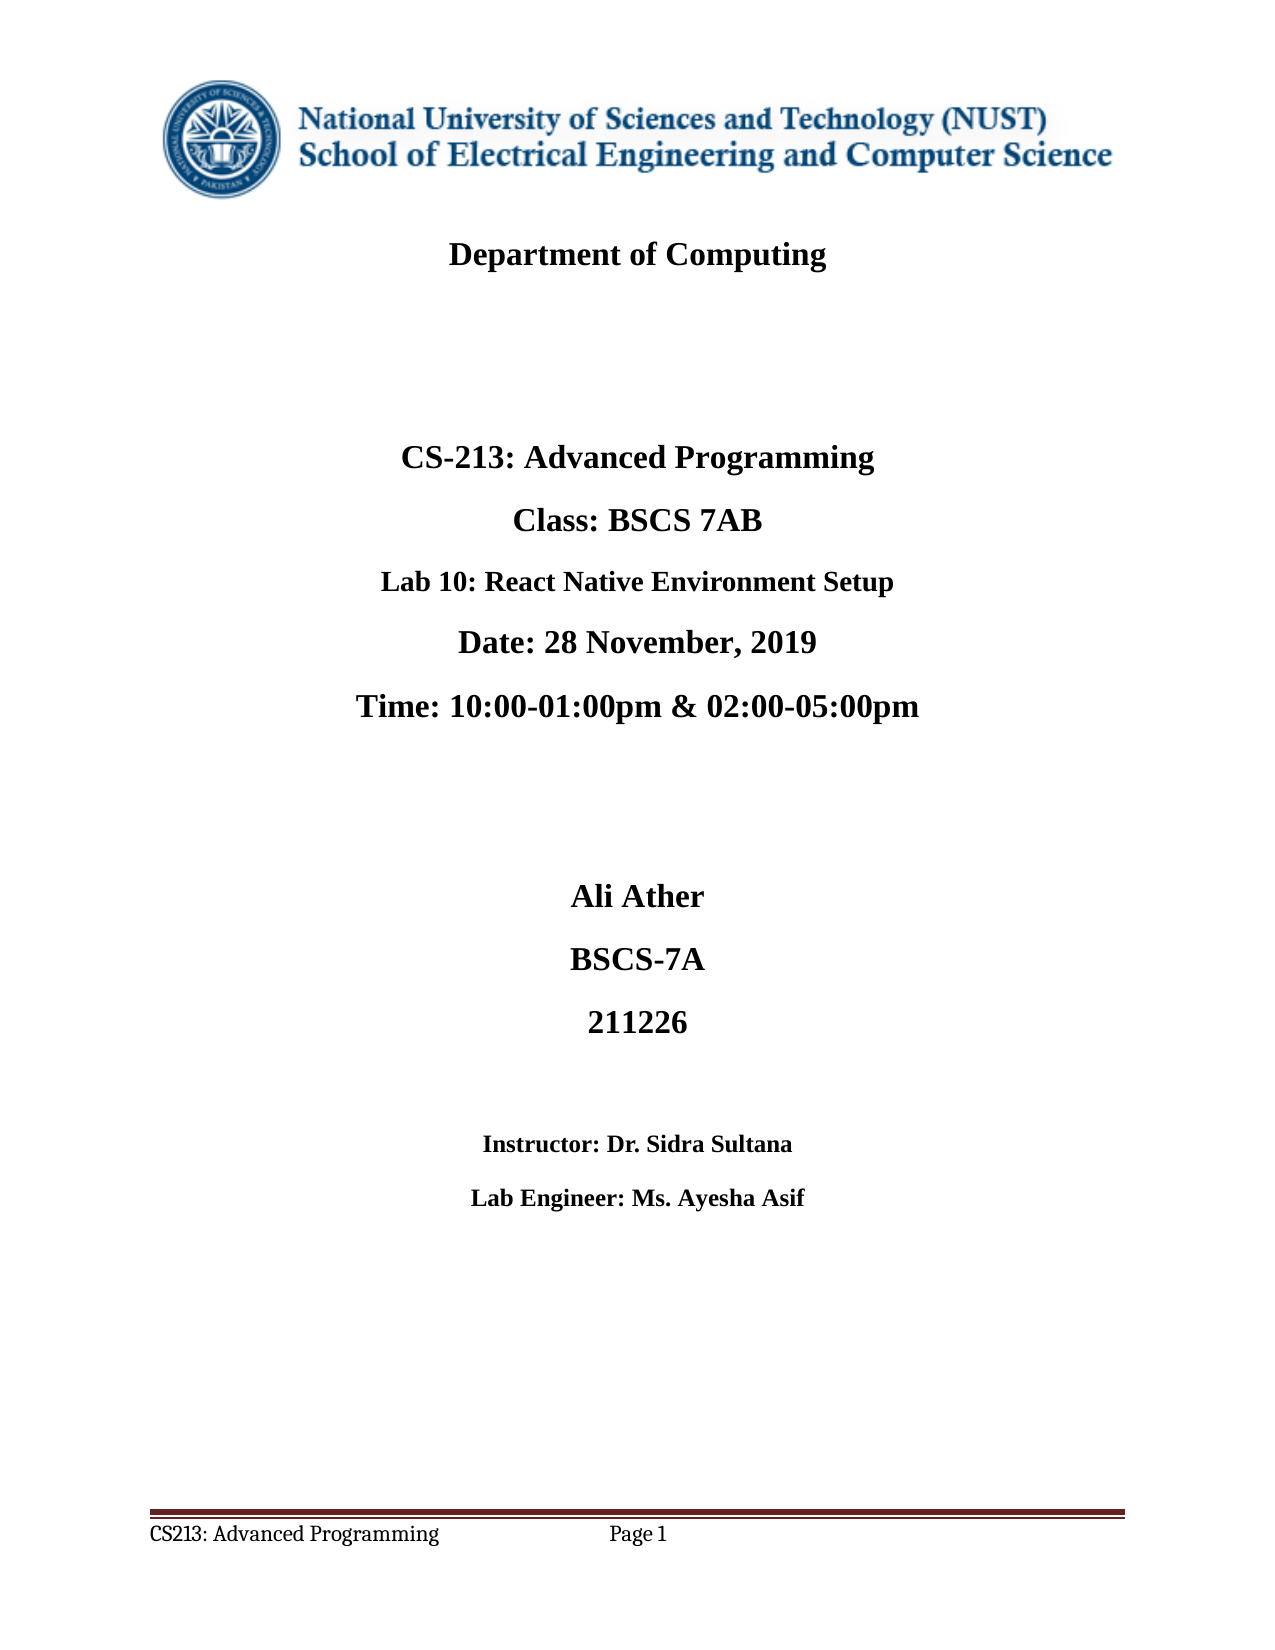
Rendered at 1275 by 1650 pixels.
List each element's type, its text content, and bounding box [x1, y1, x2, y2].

text Date: 28 November, 2019 [150, 623, 1125, 661]
text CS-213: Advanced Programming [150, 437, 1125, 476]
subtitle Instructor: Dr. Sidra Sultana [150, 1129, 1125, 1158]
text Time: 10:00-01:00pm & 02:00-05:00pm [150, 686, 1125, 724]
text Lab Engineer: Ms. Ayesha Asif [150, 1183, 1125, 1212]
text 211226 [150, 1003, 1125, 1041]
text Class: BSCS 7AB [150, 501, 1125, 539]
text BSCS-7A [150, 939, 1125, 978]
picture [150, 75, 1125, 210]
subtitle Department of Computing [150, 234, 1125, 311]
text Ali Ather [150, 876, 1125, 914]
subtitle Lab 10: React Native Environment Setup [150, 564, 1125, 598]
